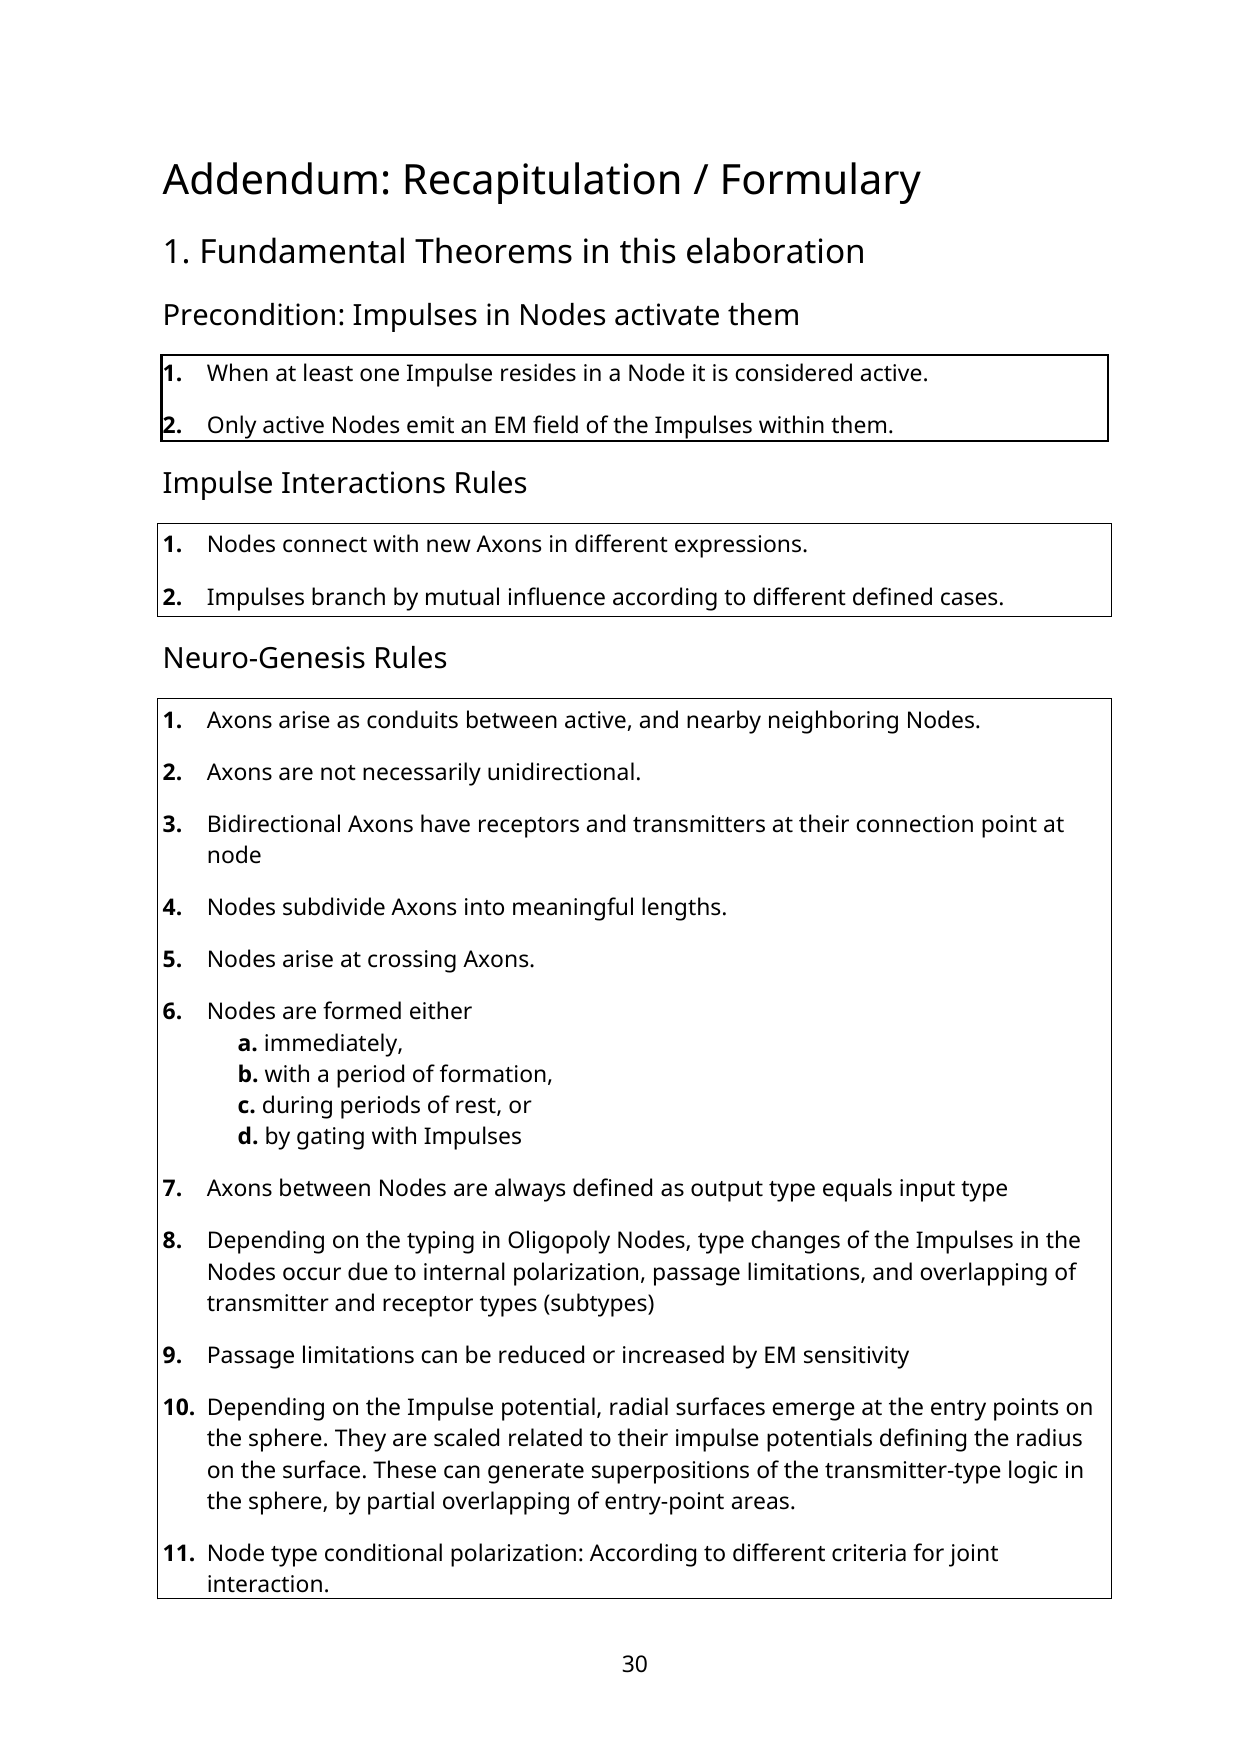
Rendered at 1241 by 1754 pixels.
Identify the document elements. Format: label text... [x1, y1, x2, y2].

list Nodes subdivide Axons into meaningful lengths. [158, 886, 1111, 922]
subtitle Neuro-Genesis Rules [162, 638, 1107, 677]
list Depending on the Impulse potential, radial surfaces emerge at the entry points on the sphere. They are scaled related to their impulse potentials defining the radius on the surface. These can generate superpositions of the transmitter-type logic in the sphere, by partial overlapping of entry-point areas. [158, 1386, 1111, 1516]
list Bidirectional Axons have receptors and transmitters at their connection point at node [158, 802, 1111, 870]
list Passage limitations can be reduced or increased by EM sensitivity [158, 1334, 1111, 1370]
list Nodes are formed either a. immediately, b. with a period of formation, c. during periods of rest, or d. by gating with Impulses [158, 990, 1111, 1151]
list Axons are not necessarily unidirectional. [158, 750, 1111, 787]
list Axons between Nodes are always defined as output type equals input type [158, 1167, 1111, 1203]
subtitle 1. Fundamental Theorems in this elaboration [162, 228, 1090, 273]
list Depending on the typing in Oligopoly Nodes, type changes of the Impulses in the Nodes occur due to internal polarization, passage limitations, and overlapping of transmitter and receptor types (subtypes) [158, 1219, 1111, 1318]
subtitle Addendum: Recapitulation / Formulary [162, 150, 1090, 207]
list Node type conditional polarization: According to different criteria for joint interaction. [158, 1532, 1111, 1598]
subtitle Impulse Interactions Rules [162, 463, 1107, 502]
list Nodes arise at crossing Axons. [158, 938, 1111, 974]
list Only active Nodes emit an EM field of the Impulses within them. [163, 406, 1107, 440]
list Impulses branch by mutual influence according to different defined cases. [158, 575, 1111, 616]
list When at least one Impulse resides in a Node it is considered active. [163, 356, 1107, 388]
subtitle Precondition: Impulses in Nodes activate them [162, 294, 1090, 333]
list Axons arise as conduits between active, and nearby neighboring Nodes. [158, 699, 1111, 735]
list Nodes connect with new Axons in different expressions. [158, 524, 1111, 560]
